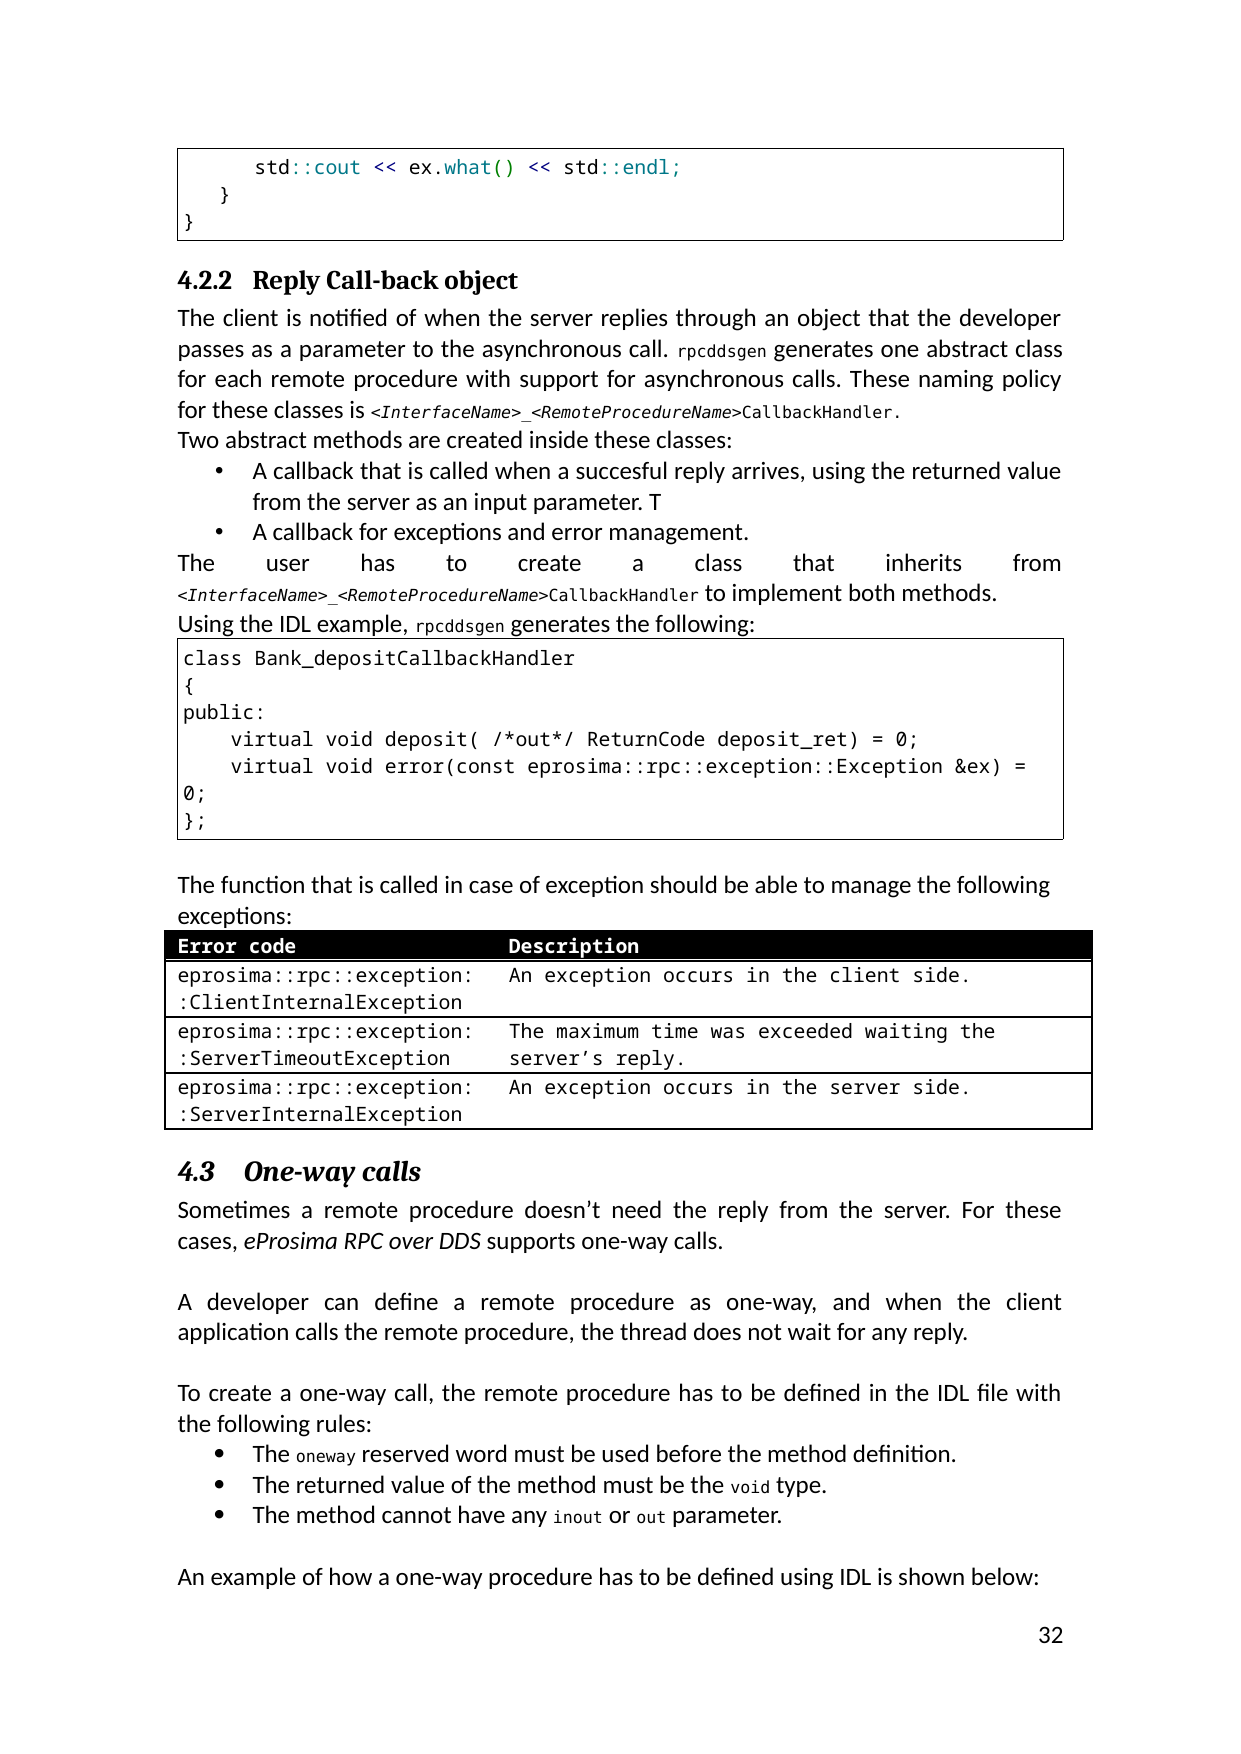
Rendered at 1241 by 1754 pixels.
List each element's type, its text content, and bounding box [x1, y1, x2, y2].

table_cell An exception occurs in the client side. [496, 962, 1091, 1016]
table_header Error code [166, 933, 496, 959]
list The returned value of the method must be the void type. [215, 1469, 1063, 1500]
subtitle One-way calls [177, 1155, 1063, 1188]
list The method cannot have any inout or out parameter. [215, 1500, 1063, 1530]
table_header std::cout << ex.what() << std::endl; } } [178, 149, 1063, 240]
text The user has to create a class that inherits from <InterfaceName>_<RemoteProcedureName>CallbackHandler to implement both methods. [177, 547, 1063, 608]
table_cell An exception occurs in the server side. [496, 1074, 1091, 1128]
text Sometimes a remote procedure doesn’t need the reply from the server. For these cases, eProsima RPC over DDS supports one-way calls. [177, 1194, 1063, 1256]
list A callback that is called when a succesful reply arrives, using the returned value from the server as an input parameter. T [215, 455, 1063, 516]
text The function that is called in case of exception should be able to manage the following exceptions: [177, 869, 1063, 930]
text Two abstract methods are created inside these classes: [177, 425, 1063, 455]
table_cell eprosima::rpc::exception::ServerTimeoutException [166, 1018, 496, 1072]
table_header class Bank_depositCallbackHandler { public: virtual void deposit( /*out*/ ReturnCode deposit_ret) = 0; virtual void error(const eprosima::rpc::exception::Exception &ex) = 0; }; [178, 639, 1063, 839]
table_cell The maximum time was exceeded waiting the server’s reply. [496, 1018, 1091, 1072]
table_header Description [496, 933, 1091, 959]
list The oneway reserved word must be used before the method definition. [215, 1439, 1063, 1469]
table_cell eprosima::rpc::exception::ServerInternalException [166, 1074, 496, 1128]
table_cell eprosima::rpc::exception::ClientInternalException [166, 962, 496, 1016]
text The client is notified of when the server replies through an object that the developer passes as a parameter to the asynchronous call. rpcddsgen generates one abstract class for each remote procedure with support for asynchronous calls. These naming policy for these classes is <InterfaceName>_<RemoteProcedureName>CallbackHandler. [177, 303, 1063, 425]
list A callback for exceptions and error management. [215, 516, 1063, 547]
text A developer can define a remote procedure as one-way, and when the client application calls the remote procedure, the thread does not wait for any reply. [177, 1286, 1063, 1347]
subtitle Reply Call-back object [177, 265, 1063, 296]
text Using the IDL example, rpcddsgen generates the following: [177, 608, 1063, 638]
text An example of how a one-way procedure has to be defined using IDL is shown below: [177, 1561, 1063, 1591]
text To create a one-way call, the remote procedure has to be defined in the IDL file with the following rules: [177, 1378, 1063, 1439]
